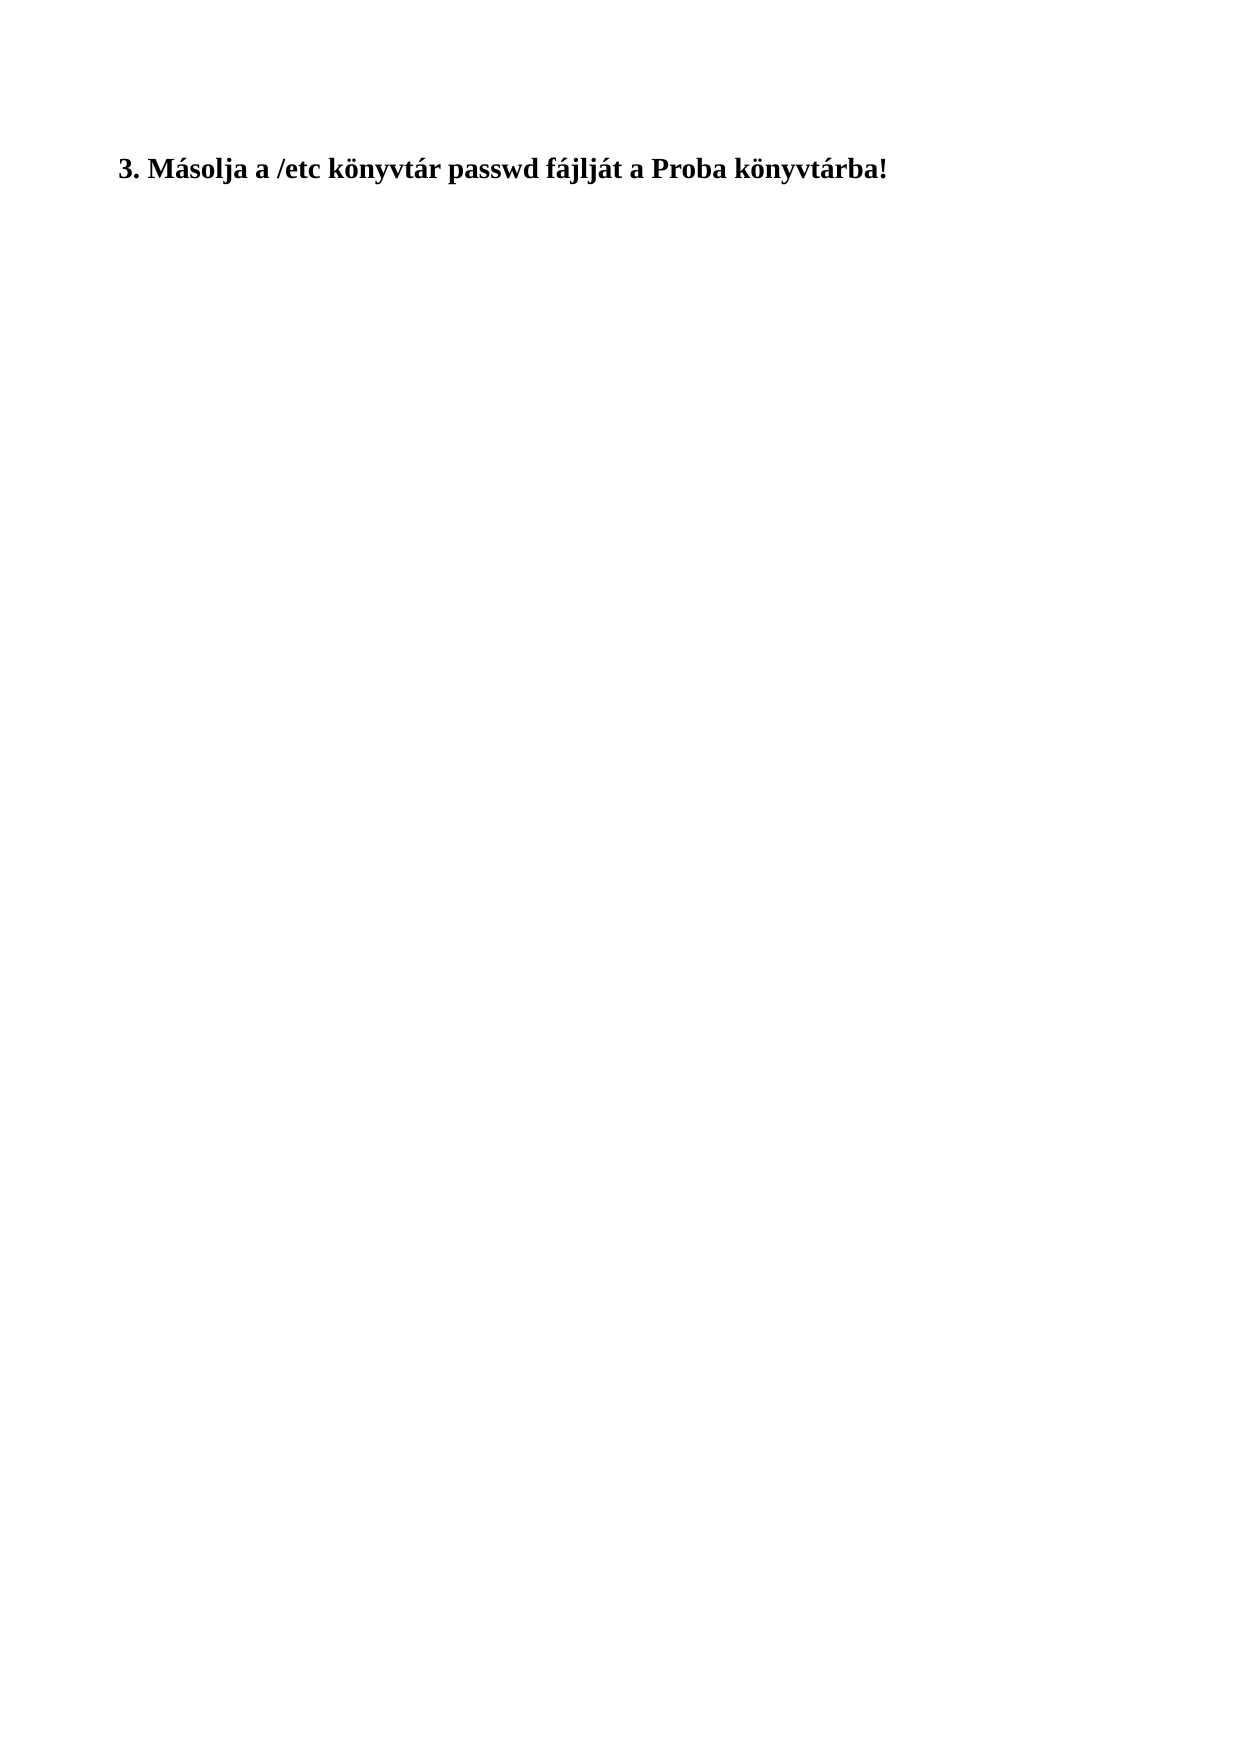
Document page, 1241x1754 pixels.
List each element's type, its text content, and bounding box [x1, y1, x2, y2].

text 3. Másolja a /etc könyvtár passwd fájlját a Proba könyvtárba! [118, 152, 1122, 185]
